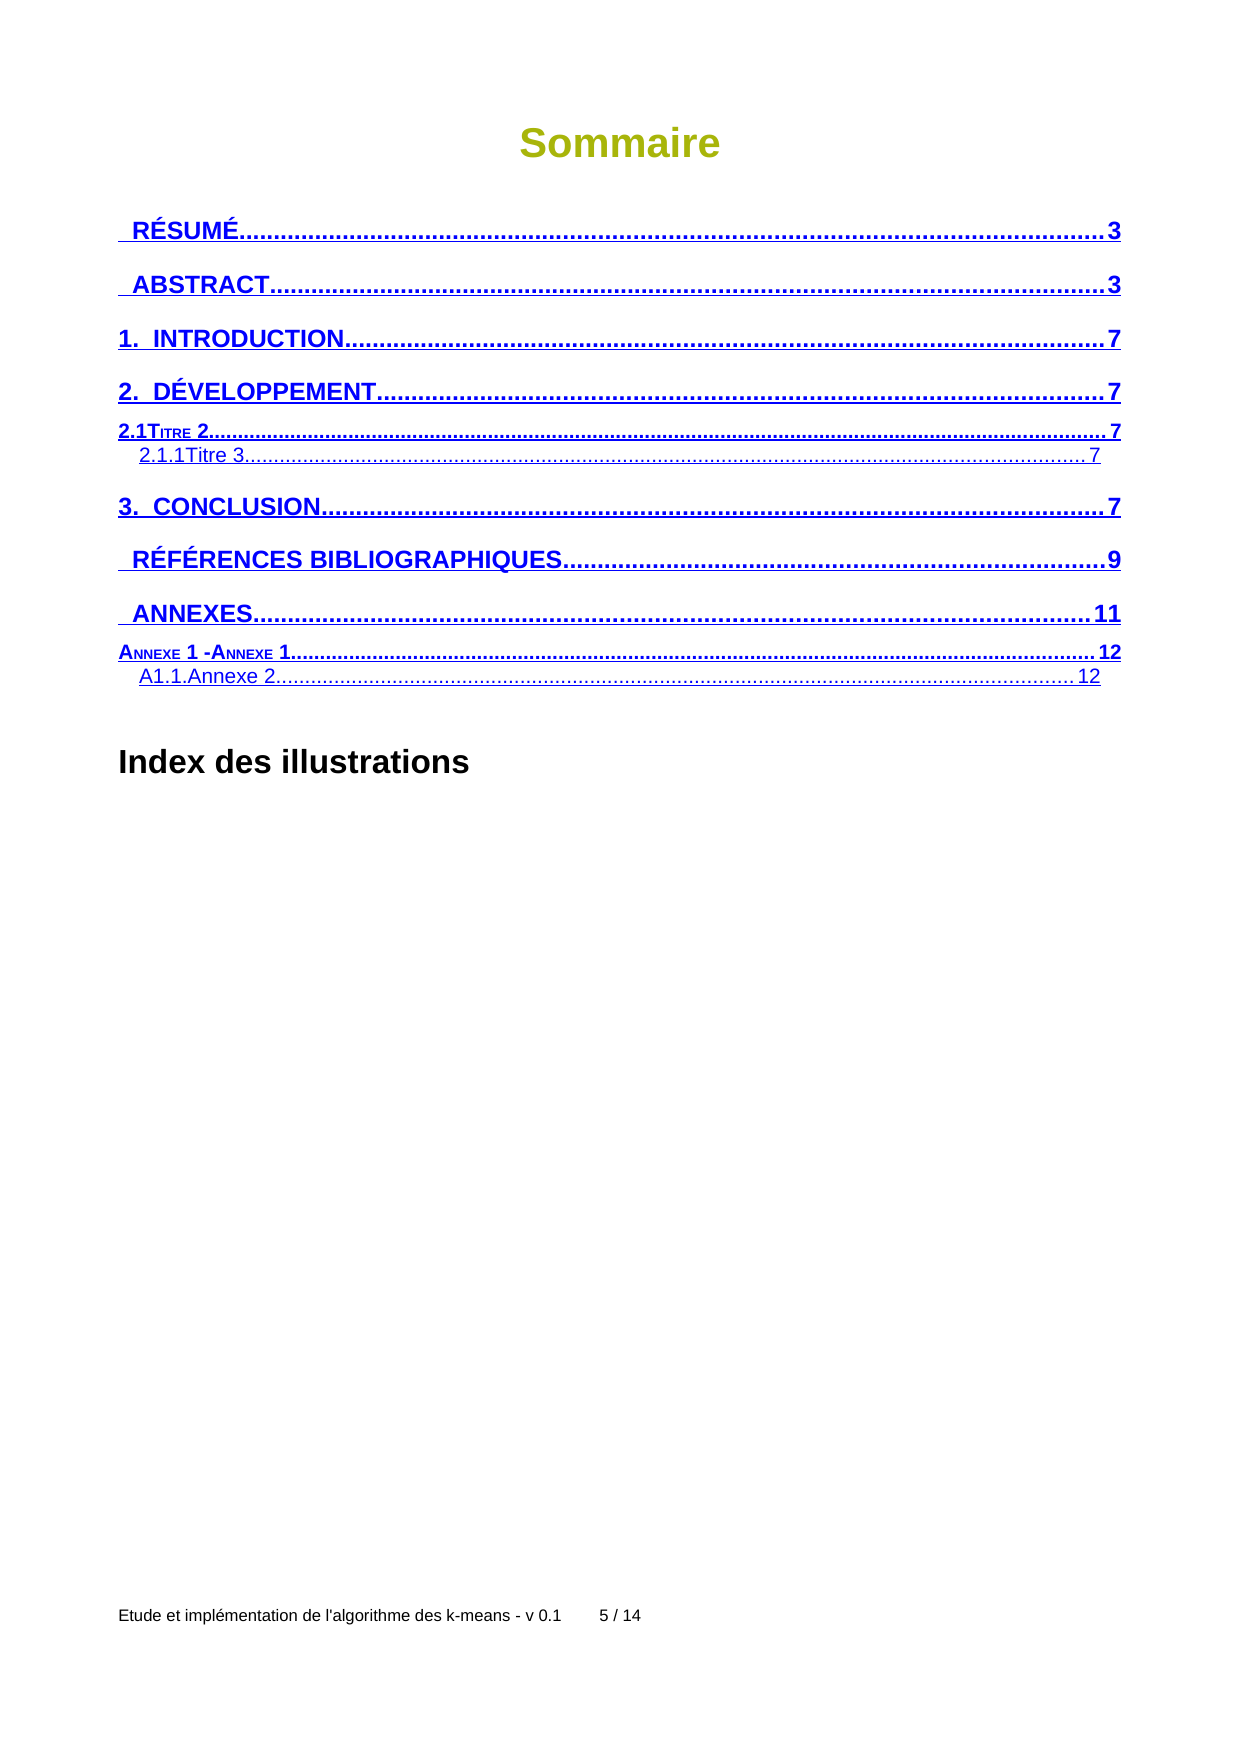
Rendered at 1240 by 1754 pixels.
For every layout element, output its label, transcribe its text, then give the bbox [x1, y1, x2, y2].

text 2.1Titre 2 7 [118, 418, 1121, 439]
text 2. Développement 7 [118, 377, 1121, 402]
text Abstract 3 [118, 270, 1121, 295]
text Références Bibliographiques 9 [118, 545, 1121, 570]
text 3. Conclusion 7 [118, 491, 1121, 516]
subtitle Sommaire [118, 118, 1121, 166]
text Annexe 1 -Annexe 1 12 [118, 640, 1121, 661]
text Résumé 3 [118, 216, 1121, 241]
text 2.1.1Titre 3 7 [139, 442, 1121, 466]
text A1.1.Annexe 2 12 [139, 664, 1121, 688]
subtitle Index des illustrations [118, 742, 1121, 780]
text Annexes 11 [118, 599, 1121, 624]
text 1. Introduction 7 [118, 323, 1121, 349]
